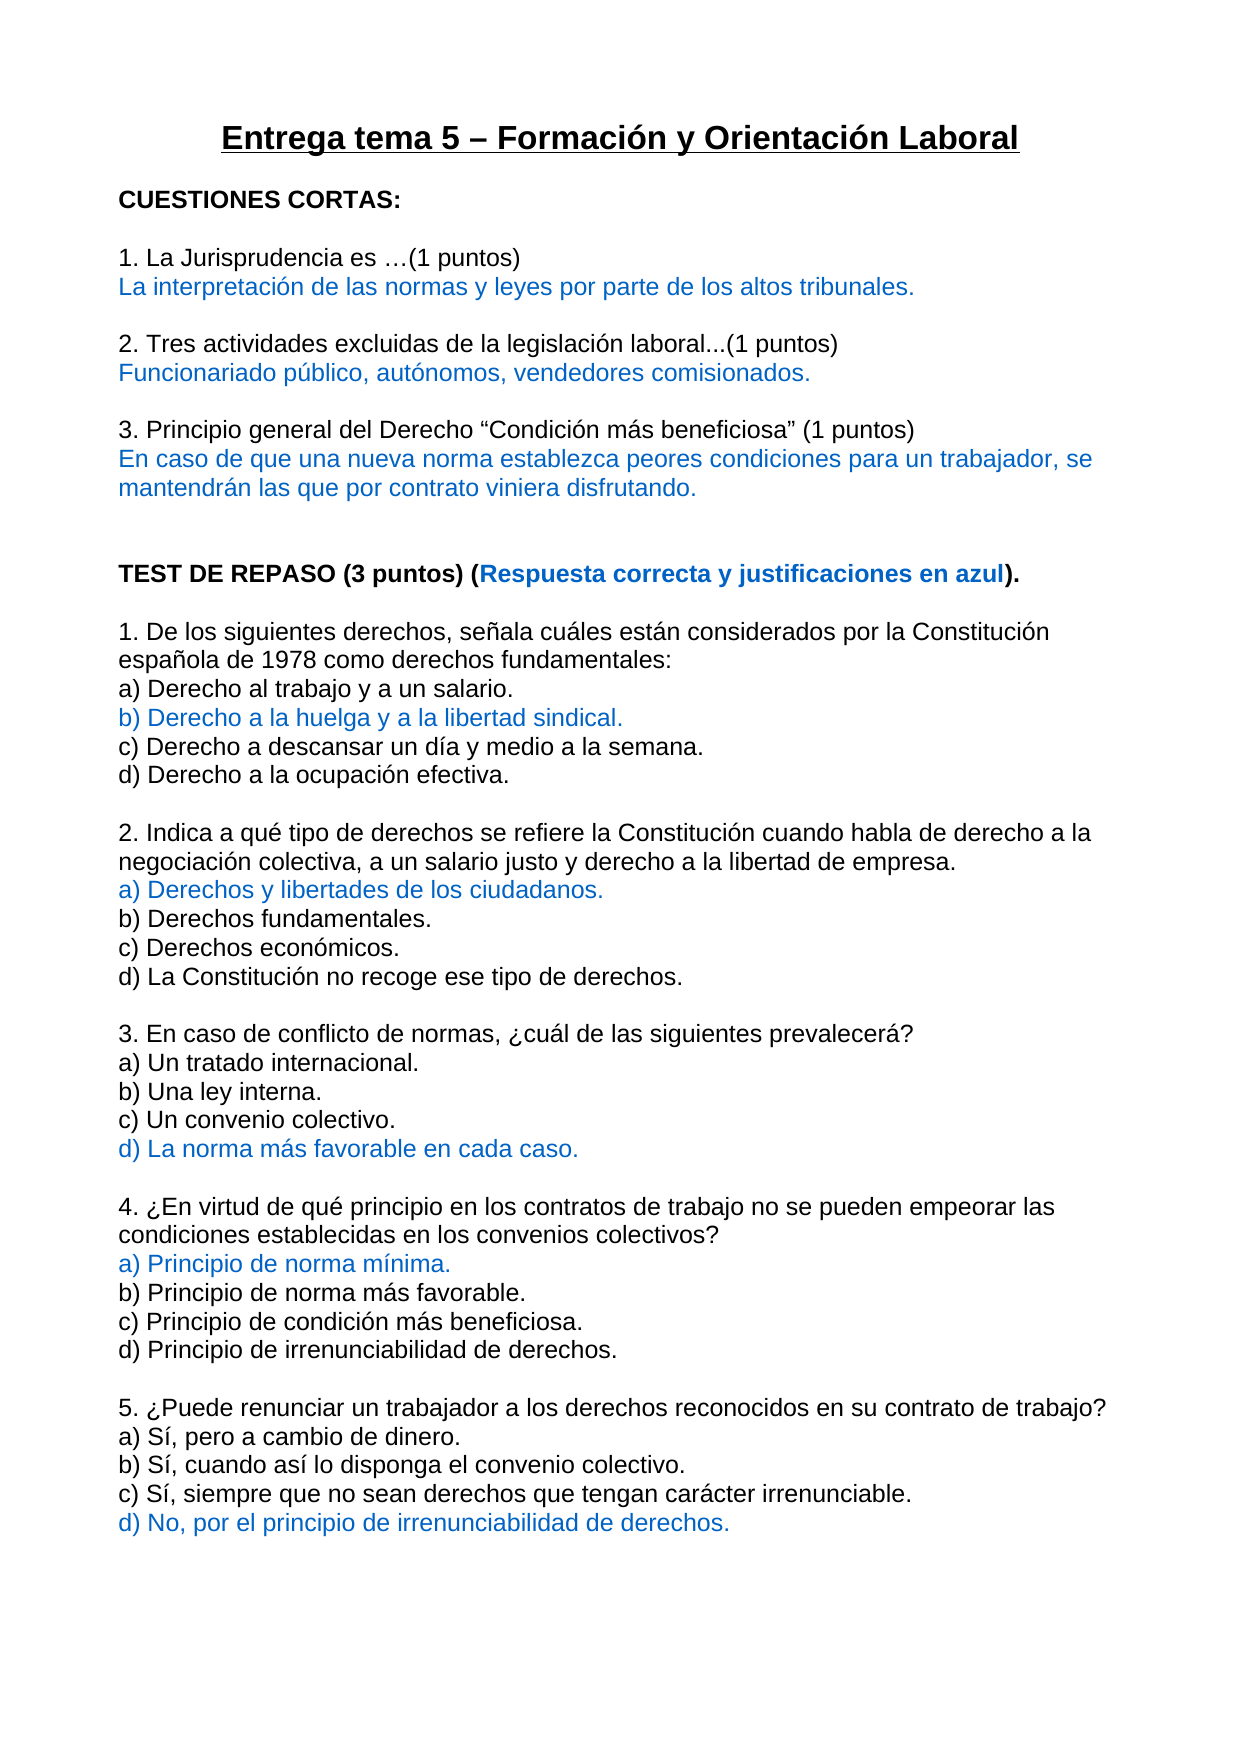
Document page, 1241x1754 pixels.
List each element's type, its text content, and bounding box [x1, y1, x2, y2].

text b) Una ley interna. [118, 1077, 1122, 1105]
text 3. En caso de conflicto de normas, ¿cuál de las siguientes prevalecerá? [118, 1019, 1122, 1048]
text Entrega tema 5 – Formación y Orientación Laboral [118, 118, 1122, 157]
text 2. Tres actividades excluidas de la legislación laboral...(1 puntos) [118, 329, 1122, 358]
text c) Derecho a descansar un día y medio a la semana. [118, 732, 1122, 760]
text 1. La Jurisprudencia es …(1 puntos) [118, 243, 1122, 272]
text 4. ¿En virtud de qué principio en los contratos de trabajo no se pueden empeorar las condiciones establecidas en los convenios colectivos? [118, 1192, 1122, 1249]
text TEST DE REPASO (3 puntos) (Respuesta correcta y justificaciones en azul). [118, 559, 1122, 617]
text d) No, por el principio de irrenunciabilidad de derechos. [118, 1508, 1122, 1537]
text a) Derechos y libertades de los ciudadanos. [118, 875, 1122, 904]
text d) Principio de irrenunciabilidad de derechos. [118, 1335, 1122, 1393]
text b) Principio de norma más favorable. [118, 1278, 1122, 1307]
text d) La Constitución no recoge ese tipo de derechos. [118, 962, 1122, 1019]
text 1. De los siguientes derechos, señala cuáles están considerados por la Constitución española de 1978 como derechos fundamentales: [118, 617, 1122, 674]
text c) Sí, siempre que no sean derechos que tengan carácter irrenunciable. [118, 1479, 1122, 1508]
text d) La norma más favorable en cada caso. [118, 1134, 1122, 1192]
text c) Un convenio colectivo. [118, 1105, 1122, 1134]
text 2. Indica a qué tipo de derechos se refiere la Constitución cuando habla de derecho a la negociación colectiva, a un salario justo y derecho a la libertad de empresa. [118, 818, 1122, 875]
text a) Principio de norma mínima. [118, 1249, 1122, 1278]
text CUESTIONES CORTAS: [118, 185, 1122, 243]
text c) Principio de condición más beneficiosa. [118, 1307, 1122, 1335]
text b) Derechos fundamentales. [118, 904, 1122, 933]
text b) Sí, cuando así lo disponga el convenio colectivo. [118, 1450, 1122, 1479]
text Funcionariado público, autónomos, vendedores comisionados. [118, 358, 1122, 387]
text a) Sí, pero a cambio de dinero. [118, 1422, 1122, 1450]
text a) Un tratado internacional. [118, 1048, 1122, 1077]
text d) Derecho a la ocupación efectiva. [118, 760, 1122, 818]
text c) Derechos económicos. [118, 933, 1122, 962]
text La interpretación de las normas y leyes por parte de los altos tribunales. [118, 272, 1122, 300]
text b) Derecho a la huelga y a la libertad sindical. [118, 703, 1122, 732]
text En caso de que una nueva norma establezca peores condiciones para un trabajador, se mantendrán las que por contrato viniera disfrutando. [118, 444, 1122, 502]
text 5. ¿Puede renunciar un trabajador a los derechos reconocidos en su contrato de trabajo? [118, 1393, 1122, 1422]
text a) Derecho al trabajo y a un salario. [118, 674, 1122, 703]
text 3. Principio general del Derecho “Condición más beneficiosa” (1 puntos) [118, 415, 1122, 444]
